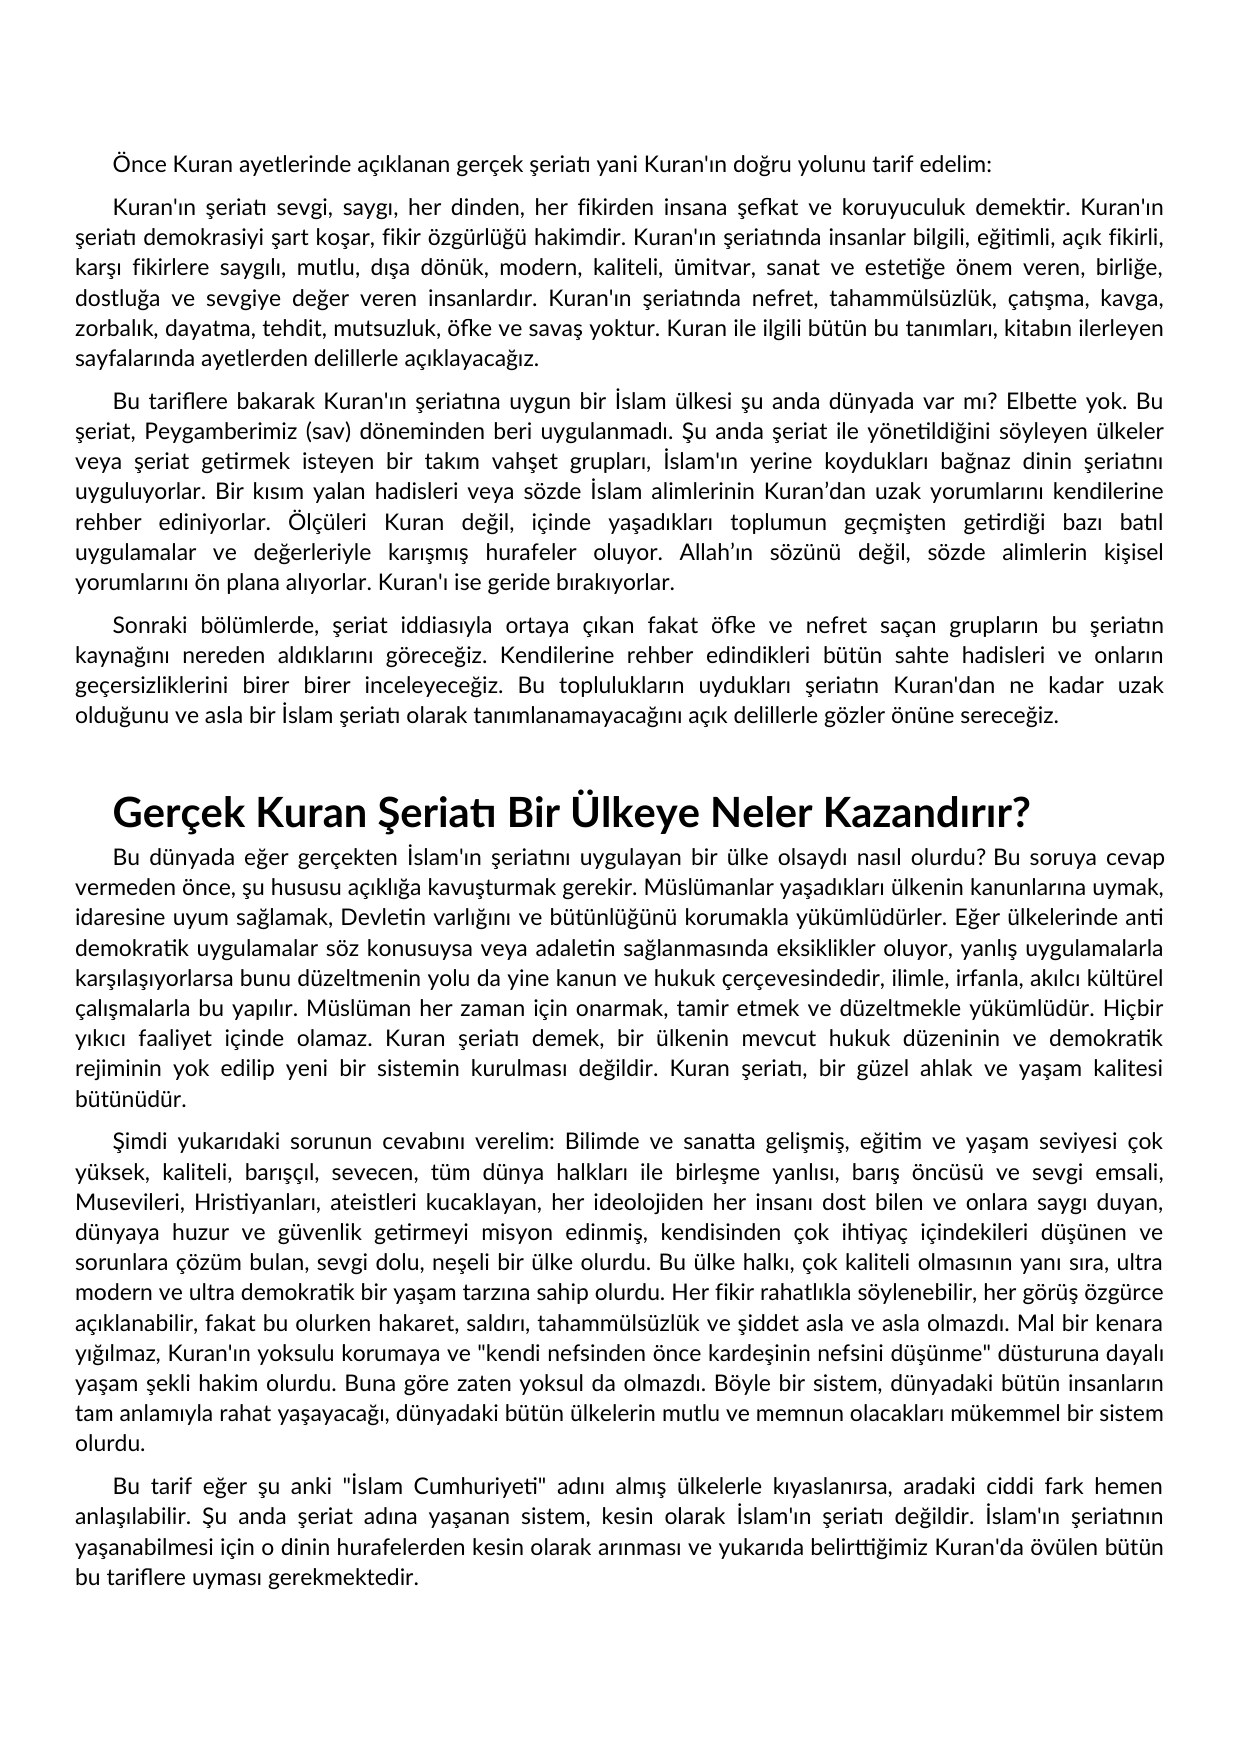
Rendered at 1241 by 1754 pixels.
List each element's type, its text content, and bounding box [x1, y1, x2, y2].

text Kuran'ın şeriatı sevgi, saygı, her dinden, her fikirden insana şefkat ve koruyuculuk demektir. Kuran'ın şeriatı demokrasiyi şart koşar, fikir özgürlüğü hakimdir. Kuran'ın şeriatında insanlar bilgili, eğitimli, açık fikirli, karşı fikirlere saygılı, mutlu, dışa dönük, modern, kaliteli, ümitvar, sanat ve estetiğe önem veren, birliğe, dostluğa ve sevgiye değer veren insanlardır. Kuran'ın şeriatında nefret, tahammülsüzlük, çatışma, kavga, zorbalık, dayatma, tehdit, mutsuzluk, öfke ve savaş yoktur. Kuran ile ilgili bütün bu tanımları, kitabın ilerleyen sayfalarında ayetlerden delillerle açıklayacağız. [75, 193, 1165, 371]
text Bu tariflere bakarak Kuran'ın şeriatına uygun bir İslam ülkesi şu anda dünyada var mı? Elbette yok. Bu şeriat, Peygamberimiz (sav) döneminden beri uygulanmadı. Şu anda şeriat ile yönetildiğini söyleyen ülkeler veya şeriat getirmek isteyen bir takım vahşet grupları, İslam'ın yerine koydukları bağnaz dinin şeriatını uyguluyorlar. Bir kısım yalan hadisleri veya sözde İslam alimlerinin Kuran’dan uzak yorumlarını kendilerine rehber ediniyorlar. Ölçüleri Kuran değil, içinde yaşadıkları toplumun geçmişten getirdiği bazı batıl uygulamalar ve değerleriyle karışmış hurafeler oluyor. Allah’ın sözünü değil, sözde alimlerin kişisel yorumlarını ön plana alıyorlar. Kuran'ı ise geride bırakıyorlar. [75, 386, 1165, 595]
text Sonraki bölümlerde, şeriat iddiasıyla ortaya çıkan fakat öfke ve nefret saçan grupların bu şeriatın kaynağını nereden aldıklarını göreceğiz. Kendilerine rehber edindikleri bütün sahte hadisleri ve onların geçersizliklerini birer birer inceleyeceğiz. Bu toplulukların uydukları şeriatın Kuran'dan ne kadar uzak olduğunu ve asla bir İslam şeriatı olarak tanımlanamayacağını açık delillerle gözler önüne sereceğiz. [75, 610, 1165, 728]
text Önce Kuran ayetlerinde açıklanan gerçek şeriatı yani Kuran'ın doğru yolunu tarif edelim: [75, 150, 1165, 177]
subtitle Gerçek Kuran Şeriatı Bir Ülkeye Neler Kazandırır? [112, 786, 1165, 836]
text Şimdi yukarıdaki sorunun cevabını verelim: Bilimde ve sanatta gelişmiş, eğitim ve yaşam seviyesi çok yüksek, kaliteli, barışçıl, sevecen, tüm dünya halkları ile birleşme yanlısı, barış öncüsü ve sevgi emsali, Musevileri, Hristiyanları, ateistleri kucaklayan, her ideolojiden her insanı dost bilen ve onlara saygı duyan, dünyaya huzur ve güvenlik getirmeyi misyon edinmiş, kendisinden çok ihtiyaç içindekileri düşünen ve sorunlara çözüm bulan, sevgi dolu, neşeli bir ülke olurdu. Bu ülke halkı, çok kaliteli olmasının yanı sıra, ultra modern ve ultra demokratik bir yaşam tarzına sahip olurdu. Her fikir rahatlıkla söylenebilir, her görüş özgürce açıklanabilir, fakat bu olurken hakaret, saldırı, tahammülsüzlük ve şiddet asla ve asla olmazdı. Mal bir kenara yığılmaz, Kuran'ın yoksulu korumaya ve "kendi nefsinden önce kardeşinin nefsini düşünme" düsturuna dayalı yaşam şekli hakim olurdu. Buna göre zaten yoksul da olmazdı. Böyle bir sistem, dünyadaki bütün insanların tam anlamıyla rahat yaşayacağı, dünyadaki bütün ülkelerin mutlu ve memnun olacakları mükemmel bir sistem olurdu. [75, 1127, 1165, 1457]
text Bu tarif eğer şu anki "İslam Cumhuriyeti" adını almış ülkelerle kıyaslanırsa, aradaki ciddi fark hemen anlaşılabilir. Şu anda şeriat adına yaşanan sistem, kesin olarak İslam'ın şeriatı değildir. İslam'ın şeriatının yaşanabilmesi için o dinin hurafelerden kesin olarak arınması ve yukarıda belirttiğimiz Kuran'da övülen bütün bu tariflere uyması gerekmektedir. [75, 1472, 1165, 1590]
text Bu dünyada eğer gerçekten İslam'ın şeriatını uygulayan bir ülke olsaydı nasıl olurdu? Bu soruya cevap vermeden önce, şu hususu açıklığa kavuşturmak gerekir. Müslümanlar yaşadıkları ülkenin kanunlarına uymak, idaresine uyum sağlamak, Devletin varlığını ve bütünlüğünü korumakla yükümlüdürler. Eğer ülkelerinde anti demokratik uygulamalar söz konusuysa veya adaletin sağlanmasında eksiklikler oluyor, yanlış uygulamalarla karşılaşıyorlarsa bunu düzeltmenin yolu da yine kanun ve hukuk çerçevesindedir, ilimle, irfanla, akılcı kültürel çalışmalarla bu yapılır. Müslüman her zaman için onarmak, tamir etmek ve düzeltmekle yükümlüdür. Hiçbir yıkıcı faaliyet içinde olamaz. Kuran şeriatı demek, bir ülkenin mevcut hukuk düzeninin ve demokratik rejiminin yok edilip yeni bir sistemin kurulması değildir. Kuran şeriatı, bir güzel ahlak ve yaşam kalitesi bütünüdür. [75, 843, 1165, 1112]
